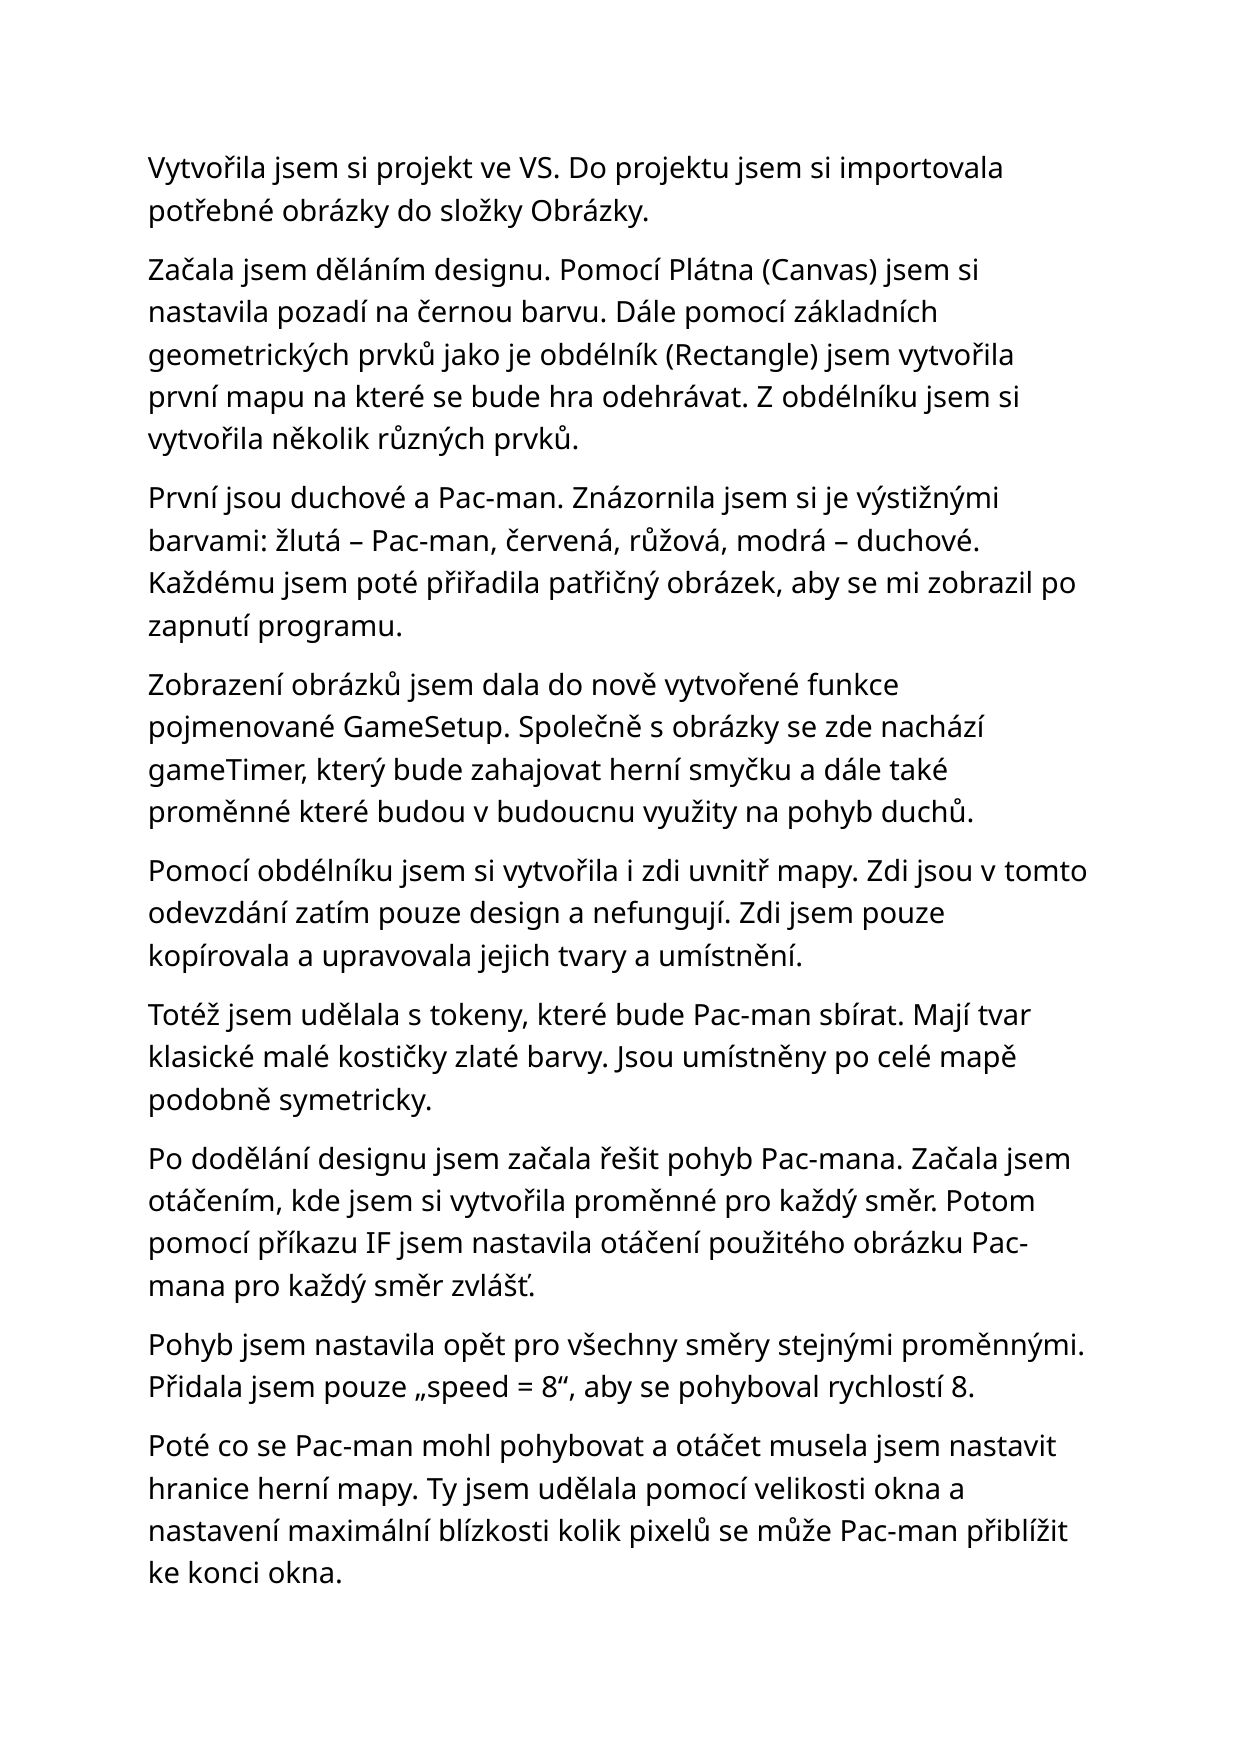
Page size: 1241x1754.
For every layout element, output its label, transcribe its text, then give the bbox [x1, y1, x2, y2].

text Pomocí obdélníku jsem si vytvořila i zdi uvnitř mapy. Zdi jsou v tomto odevzdání zatím pouze design a nefungují. Zdi jsem pouze kopírovala a upravovala jejich tvary a umístnění. [148, 850, 1093, 975]
text Po dodělání designu jsem začala řešit pohyb Pac-mana. Začala jsem otáčením, kde jsem si vytvořila proměnné pro každý směr. Potom pomocí příkazu IF jsem nastavila otáčení použitého obrázku Pac-mana pro každý směr zvlášť. [148, 1138, 1093, 1305]
text Začala jsem děláním designu. Pomocí Plátna (Canvas) jsem si nastavila pozadí na černou barvu. Dále pomocí základních geometrických prvků jako je obdélník (Rectangle) jsem vytvořila první mapu na které se bude hra odehrávat. Z obdélníku jsem si vytvořila několik různých prvků. [148, 249, 1093, 458]
text Zobrazení obrázků jsem dala do nově vytvořené funkce pojmenované GameSetup. Společně s obrázky se zde nachází gameTimer, který bude zahajovat herní smyčku a dále také proměnné které budou v budoucnu využity na pohyb duchů. [148, 664, 1093, 831]
text Vytvořila jsem si projekt ve VS. Do projektu jsem si importovala potřebné obrázky do složky Obrázky. [148, 148, 1093, 230]
text Poté co se Pac-man mohl pohybovat a otáčet musela jsem nastavit hranice herní mapy. Ty jsem udělala pomocí velikosti okna a nastavení maximální blízkosti kolik pixelů se může Pac-man přiblížit ke konci okna. [148, 1426, 1093, 1592]
text Pohyb jsem nastavila opět pro všechny směry stejnými proměnnými. Přidala jsem pouze „speed = 8“, aby se pohyboval rychlostí 8. [148, 1324, 1093, 1406]
text První jsou duchové a Pac-man. Znázornila jsem si je výstižnými barvami: žlutá – Pac-man, červená, růžová, modrá – duchové. Každému jsem poté přiřadila patřičný obrázek, aby se mi zobrazil po zapnutí programu. [148, 478, 1093, 644]
text Totéž jsem udělala s tokeny, které bude Pac-man sbírat. Mají tvar klasické malé kostičky zlaté barvy. Jsou umístněny po celé mapě podobně symetricky. [148, 994, 1093, 1118]
